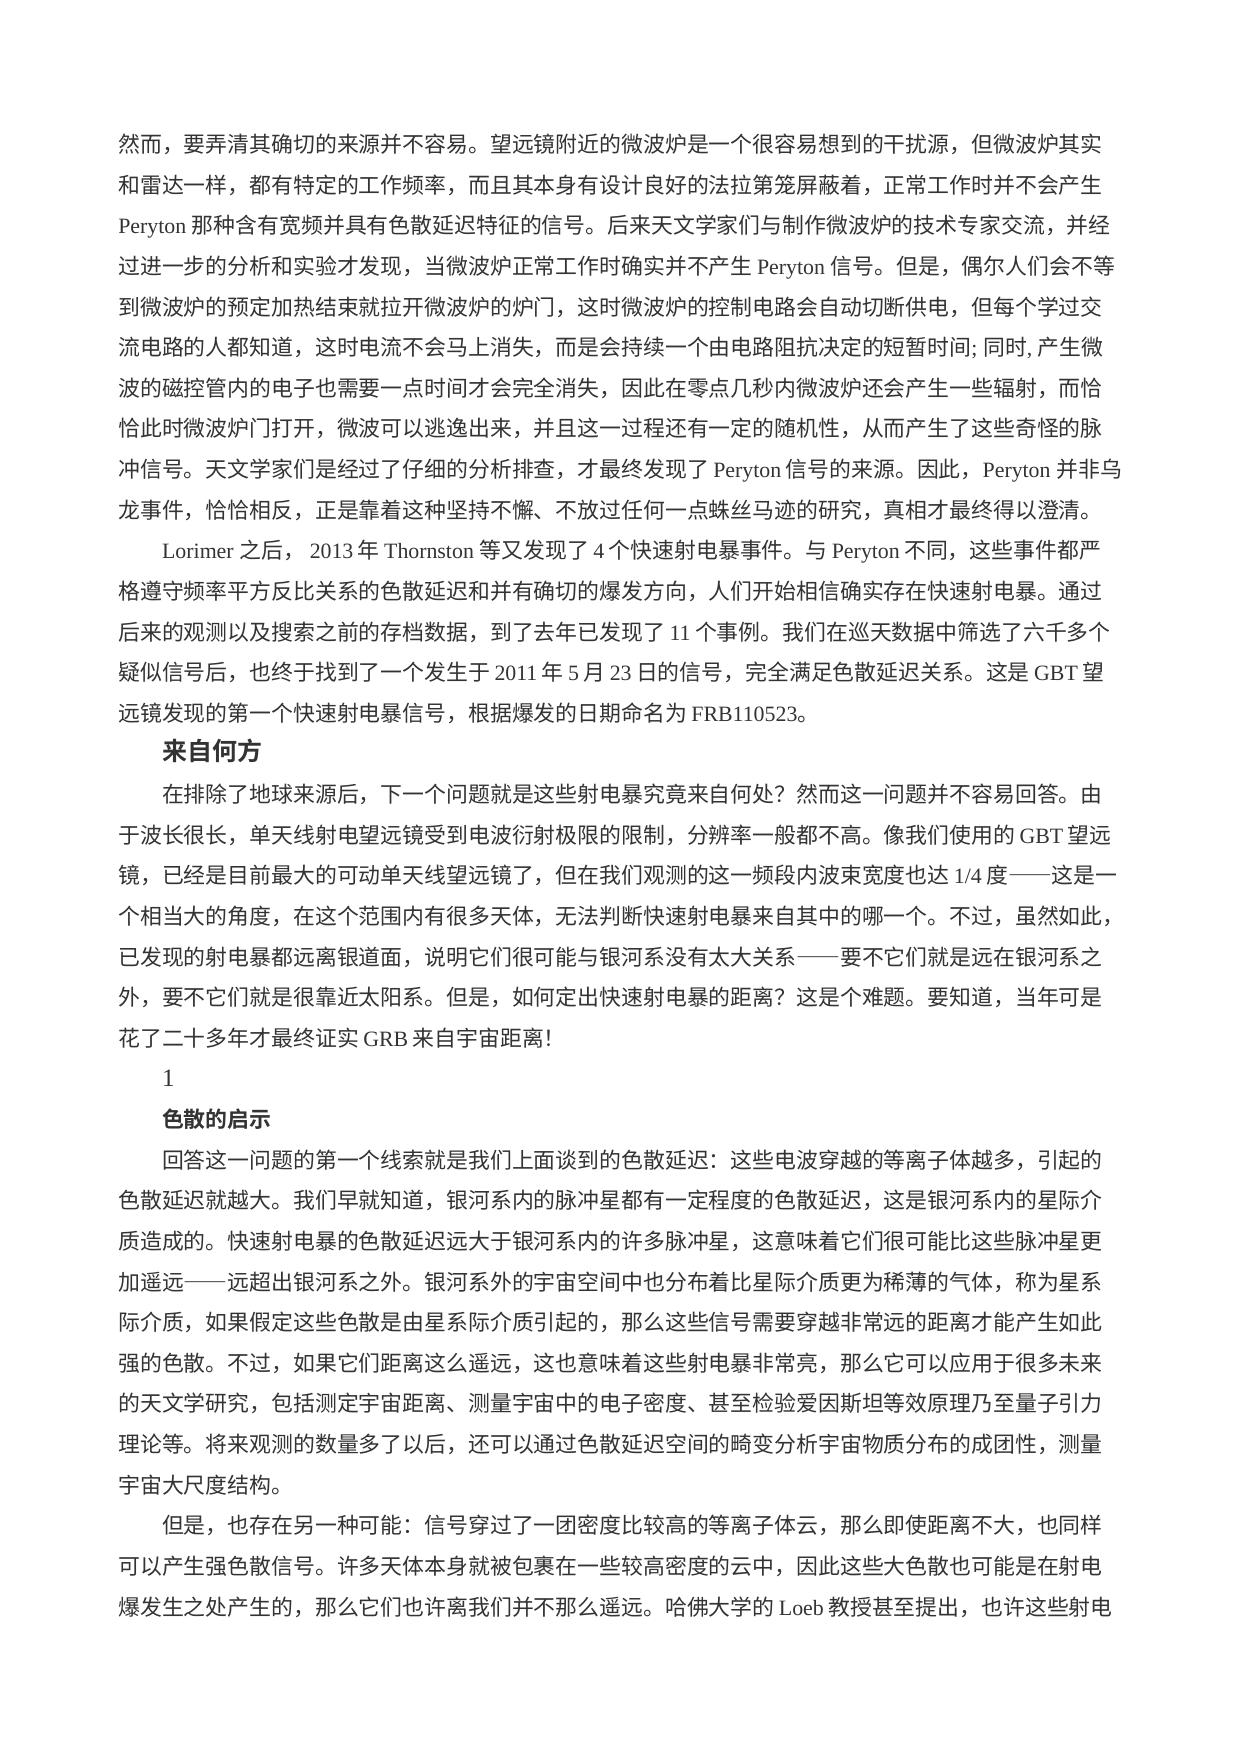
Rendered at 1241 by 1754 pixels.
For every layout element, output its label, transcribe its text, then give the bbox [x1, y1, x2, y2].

text 1 [118, 1052, 1122, 1093]
text 回答这一问题的第一个线索就是我们上面谈到的色散延迟：这些电波穿越的等离子体越多，引起的色散延迟就越大。我们早就知道，银河系内的脉冲星都有一定程度的色散延迟，这是银河系内的星际介质造成的。快速射电暴的色散延迟远大于银河系内的许多脉冲星，这意味着它们很可能比这些脉冲星更加遥远——远超出银河系之外。银河系外的宇宙空间中也分布着比星际介质更为稀薄的气体，称为星系际介质，如果假定这些色散是由星系际介质引起的，那么这些信号需要穿越非常远的距离才能产生如此强的色散。不过，如果它们距离这么遥远，这也意味着这些射电暴非常亮，那么它可以应用于很多未来的天文学研究，包括测定宇宙距离、测量宇宙中的电子密度、甚至检验爱因斯坦等效原理乃至量子引力理论等。将来观测的数量多了以后，还可以通过色散延迟空间的畸变分析宇宙物质分布的成团性，测量宇宙大尺度结构。 [118, 1134, 1122, 1499]
text Lorimer 之后， 2013年Thornston 等又发现了4个快速射电暴事件。与Peryton不同，这些事件都严格遵守频率平方反比关系的色散延迟和并有确切的爆发方向，人们开始相信确实存在快速射电暴。通过后来的观测以及搜索之前的存档数据，到了去年已发现了11个事例。我们在巡天数据中筛选了六千多个疑似信号后，也终于找到了一个发生于2011年5月23日的信号，完全满足色散延迟关系。这是GBT望远镜发现的第一个快速射电暴信号，根据爆发的日期命名为FRB110523。 [118, 524, 1122, 727]
text 然而，要弄清其确切的来源并不容易。望远镜附近的微波炉是一个很容易想到的干扰源，但微波炉其实和雷达一样，都有特定的工作频率，而且其本身有设计良好的法拉第笼屏蔽着，正常工作时并不会产生Peryton 那种含有宽频并具有色散延迟特征的信号。后来天文学家们与制作微波炉的技术专家交流，并经过进一步的分析和实验才发现，当微波炉正常工作时确实并不产生Peryton 信号。但是，偶尔人们会不等到微波炉的预定加热结束就拉开微波炉的炉门，这时微波炉的控制电路会自动切断供电，但每个学过交流电路的人都知道，这时电流不会马上消失，而是会持续一个由电路阻抗决定的短暂时间; 同时, 产生微波的磁控管内的电子也需要一点时间才会完全消失，因此在零点几秒内微波炉还会产生一些辐射，而恰恰此时微波炉门打开，微波可以逃逸出来，并且这一过程还有一定的随机性，从而产生了这些奇怪的脉冲信号。天文学家们是经过了仔细的分析排查，才最终发现了Peryton信号的来源。因此，Peryton 并非乌龙事件，恰恰相反，正是靠着这种坚持不懈、不放过任何一点蛛丝马迹的研究，真相才最终得以澄清。 [118, 118, 1122, 524]
text 但是，也存在另一种可能：信号穿过了一团密度比较高的等离子体云，那么即使距离不大，也同样可以产生强色散信号。许多天体本身就被包裹在一些较高密度的云中，因此这些大色散也可能是在射电爆发生之处产生的，那么它们也许离我们并不那么遥远。哈佛大学的Loeb教授甚至提出，也许这些射电 [118, 1499, 1122, 1621]
text 色散的启示 [118, 1093, 1122, 1134]
text 来自何方 [118, 727, 1122, 768]
text 在排除了地球来源后，下一个问题就是这些射电暴究竟来自何处？然而这一问题并不容易回答。由于波长很长，单天线射电望远镜受到电波衍射极限的限制，分辨率一般都不高。像我们使用的GBT望远镜，已经是目前最大的可动单天线望远镜了，但在我们观测的这一频段内波束宽度也达1/4度——这是一个相当大的角度，在这个范围内有很多天体，无法判断快速射电暴来自其中的哪一个。不过，虽然如此，已发现的射电暴都远离银道面，说明它们很可能与银河系没有太大关系——要不它们就是远在银河系之外，要不它们就是很靠近太阳系。但是，如何定出快速射电暴的距离？这是个难题。要知道，当年可是花了二十多年才最终证实GRB来自宇宙距离！ [118, 768, 1122, 1052]
